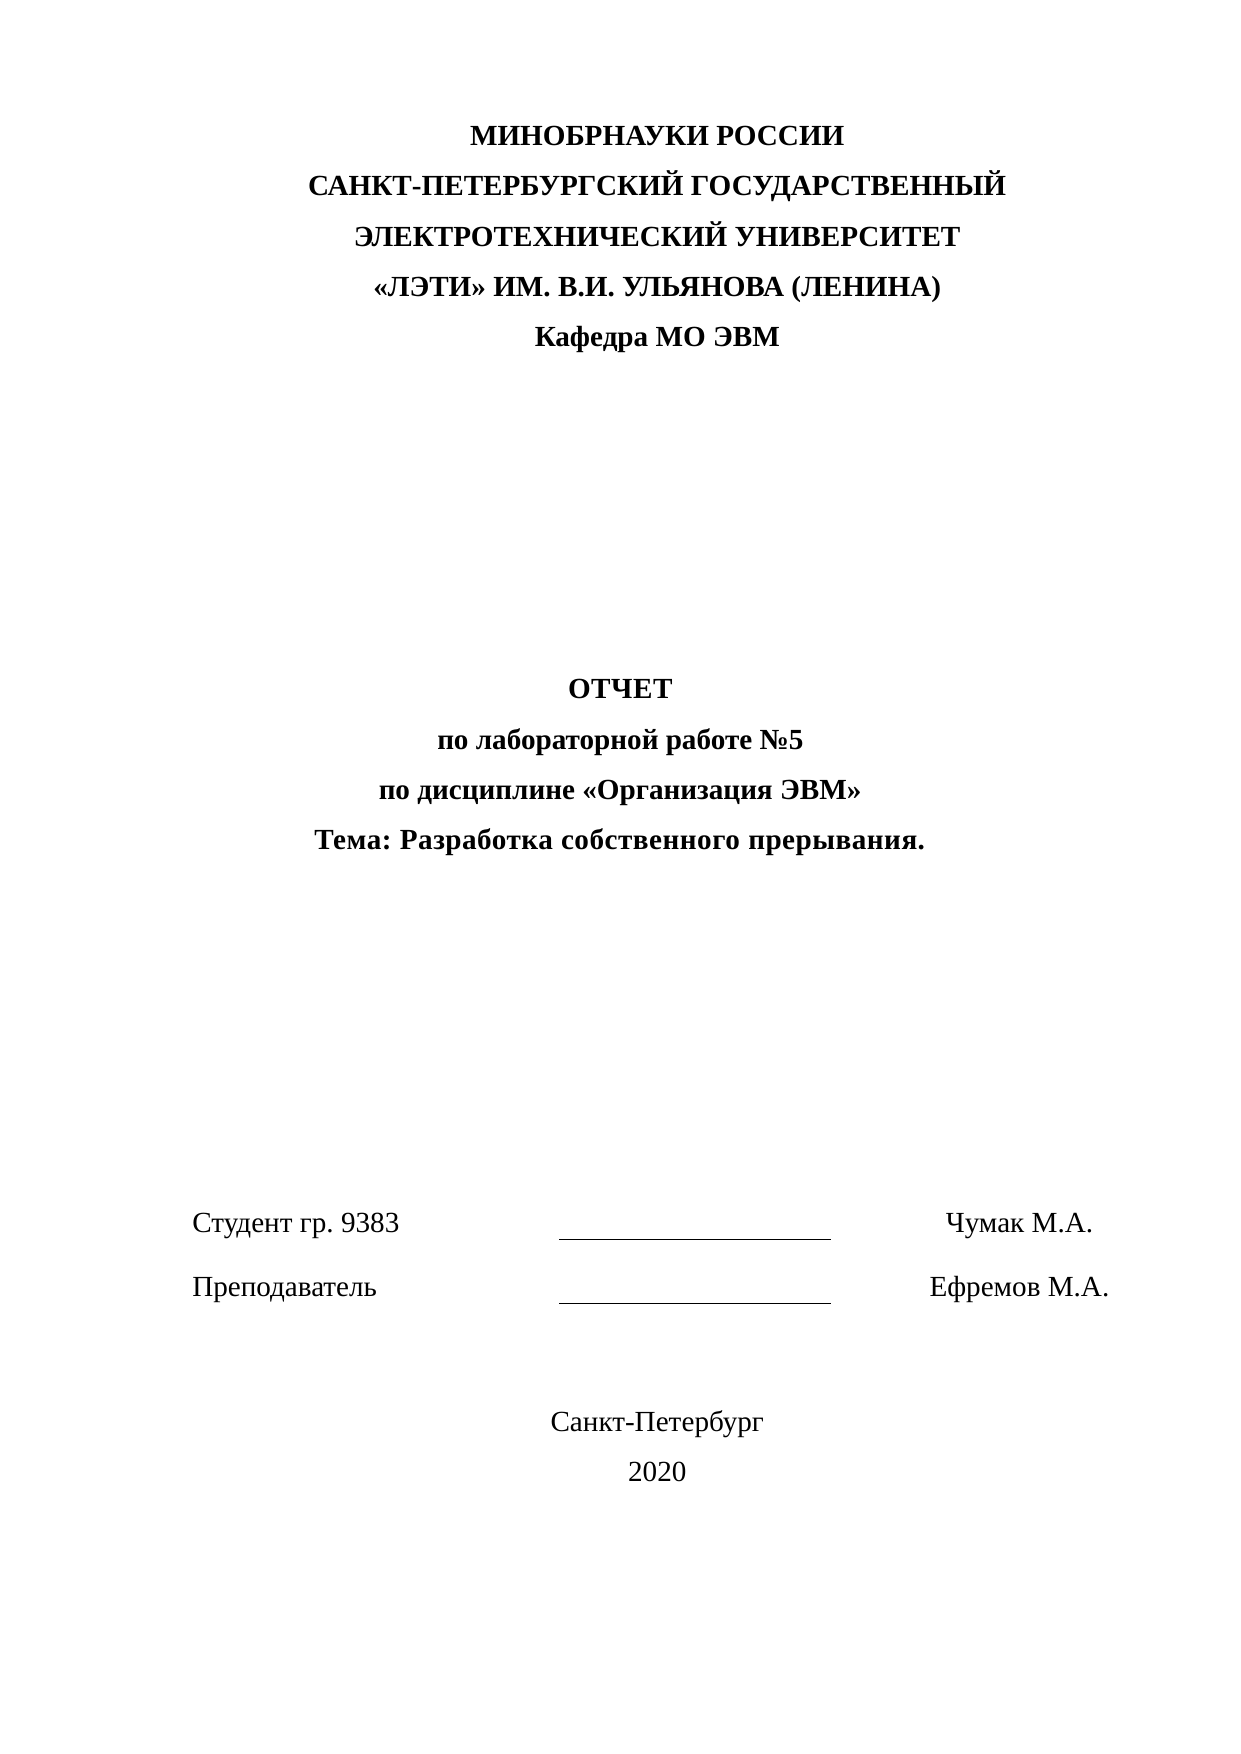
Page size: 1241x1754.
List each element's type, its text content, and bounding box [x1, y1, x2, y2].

text Санкт-Петербург [118, 1404, 1122, 1438]
table_cell [559, 1240, 831, 1303]
text Кафедра МО ЭВМ [118, 319, 1122, 353]
text электротехнический университет [118, 219, 1122, 252]
text Санкт-Петербургский государственный [118, 168, 1122, 202]
text МИНОБРНАУКИ РОССИИ [118, 118, 1122, 152]
table_header Студент гр. 9383 [107, 1175, 559, 1239]
text 2020 [118, 1454, 1122, 1488]
table_cell Ефремов М.А. [831, 1239, 1133, 1303]
text Тема: Разработка собственного прерывания. [118, 822, 1122, 856]
text отчет [118, 672, 1122, 705]
text «ЛЭТИ» им. В.И. Ульянова (Ленина) [118, 269, 1122, 303]
text по лабораторной работе №5 [118, 722, 1122, 755]
table_header [559, 1175, 831, 1239]
text по дисциплине «Организация ЭВМ» [118, 772, 1122, 806]
table_header Чумак М.А. [831, 1175, 1133, 1239]
table_cell Преподаватель [107, 1239, 559, 1303]
